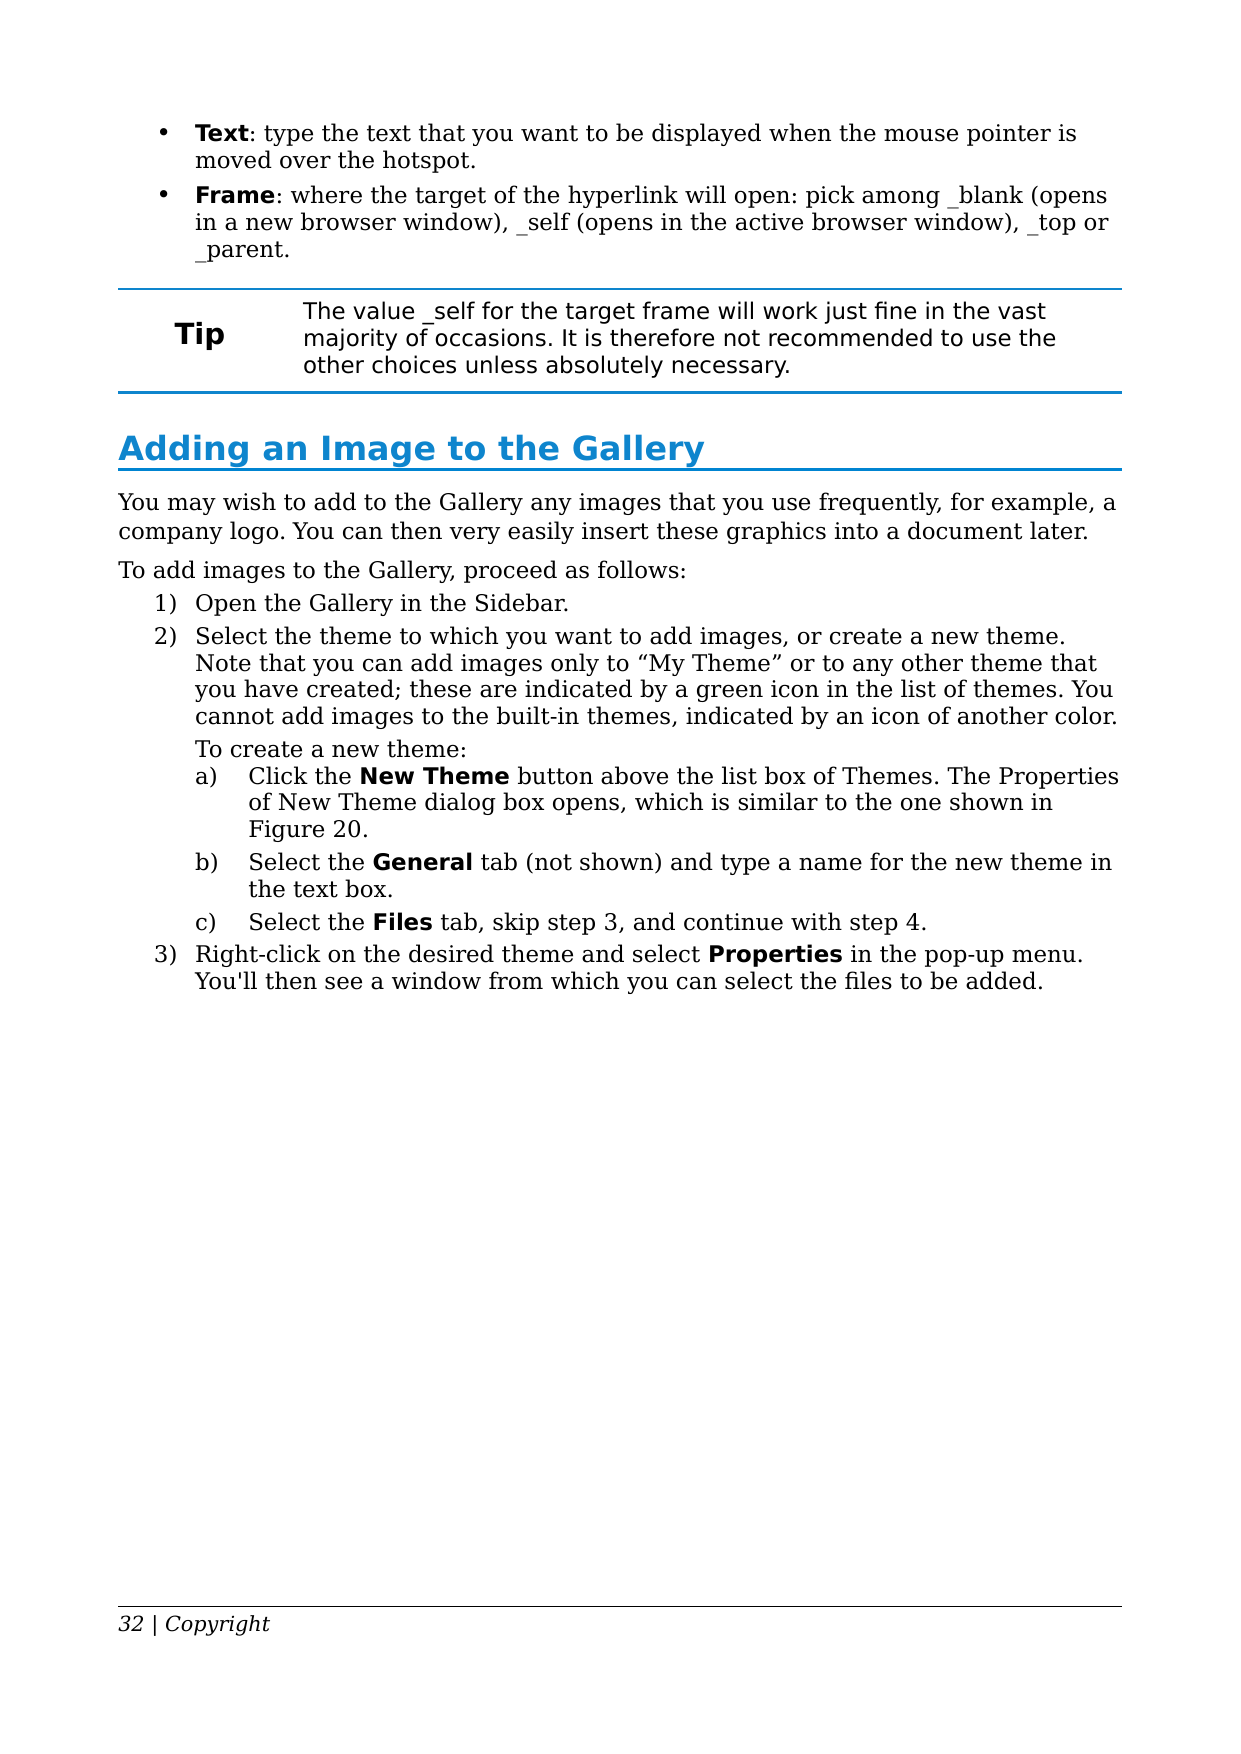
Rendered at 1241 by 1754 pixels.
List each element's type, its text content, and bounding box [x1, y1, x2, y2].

list Select the General tab (not shown) and type a name for the new theme in the text box. [195, 849, 1122, 902]
text You may wish to add to the Gallery any images that you use frequently, for example, a company logo. You can then very easily insert these graphics into a document later. [118, 489, 1122, 545]
list Select the Files tab, skip step 3, and continue with step 4. [195, 909, 1122, 935]
list Frame: where the target of the hyperlink will open: pick among _blank (opens in a new browser window), _self (opens in the active browser window), _top or _parent. [156, 180, 1122, 263]
table_header Tip [118, 290, 281, 391]
list To add images to the Gallery, proceed as follows: [118, 557, 1122, 584]
list Open the Gallery in the Sidebar. [177, 590, 1122, 617]
list Click the New Theme button above the list box of Themes. The Properties of New Theme dialog box opens, which is similar to the one shown in Figure 20. [195, 763, 1122, 843]
subtitle Adding an Image to the Gallery [118, 429, 1122, 468]
table_header The value _self for the target frame will work just fine in the vast majority of occasions. It is therefore not recommended to use the other choices unless absolutely necessary. [281, 290, 1122, 391]
list Text: type the text that you want to be displayed when the mouse pointer is moved over the hotspot. [156, 118, 1122, 174]
list To create a new theme: [195, 736, 1122, 763]
list Right-click on the desired theme and select Properties in the pop-up menu. You'll then see a window from which you can select the files to be added. [177, 942, 1122, 995]
list Select the theme to which you want to add images, or create a new theme. Note that you can add images only to “My Theme” or to any other theme that you have created; these are indicated by a green icon in the list of themes. You cannot add images to the built-in themes, indicated by an icon of another color. [177, 623, 1122, 730]
